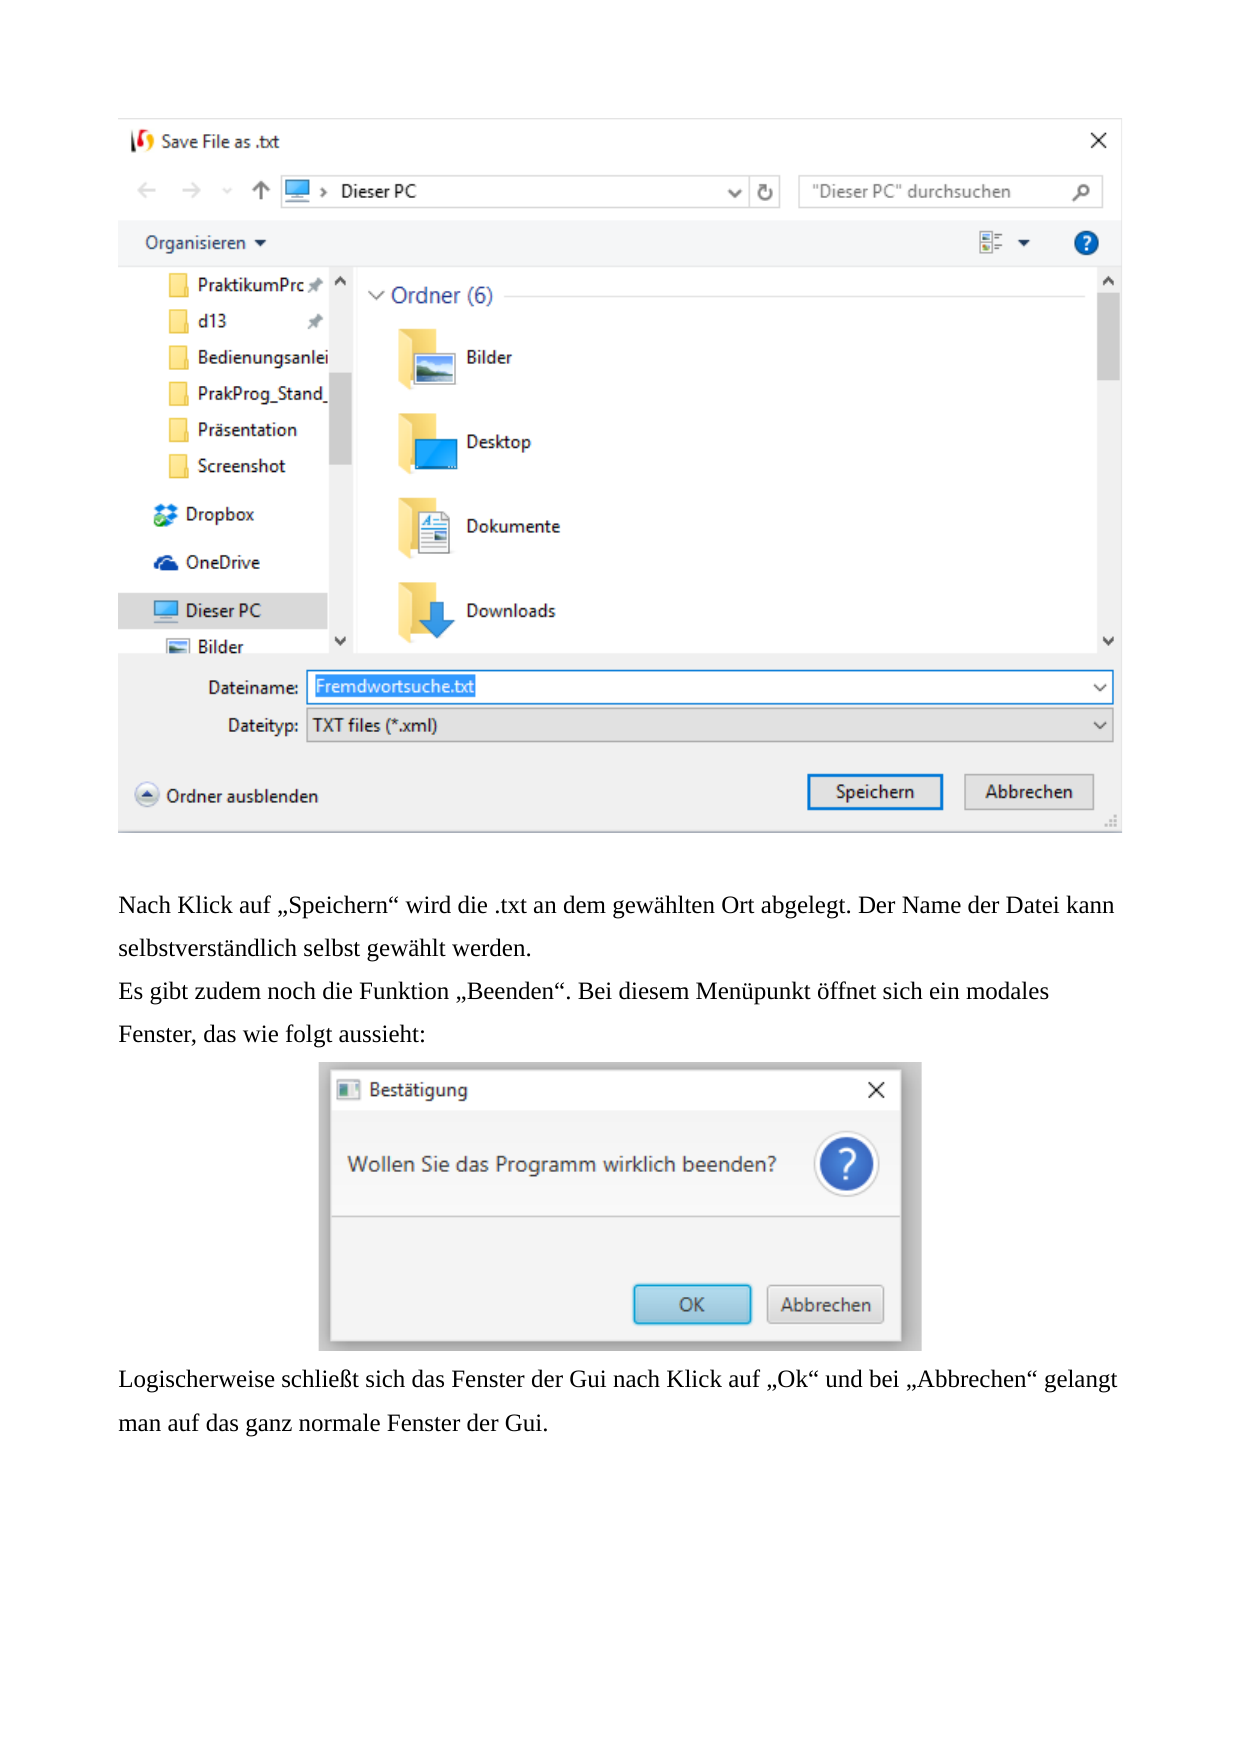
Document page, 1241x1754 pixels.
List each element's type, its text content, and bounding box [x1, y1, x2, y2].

text Nach Klick auf „Speichern“ wird die .txt an dem gewählten Ort abgelegt. Der Name der Datei kann selbstverständlich selbst gewählt werden. [118, 890, 1122, 962]
text Es gibt zudem noch die Funktion „Beenden“. Bei diesem Menüpunkt öffnet sich ein modales Fenster, das wie folgt aussieht: [118, 976, 1122, 1048]
picture [318, 1062, 922, 1351]
text Logischerweise schließt sich das Fenster der Gui nach Klick auf „Ok“ und bei „Abbrechen“ gelangt man auf das ganz normale Fenster der Gui. [118, 1364, 1122, 1436]
picture [118, 118, 1123, 833]
